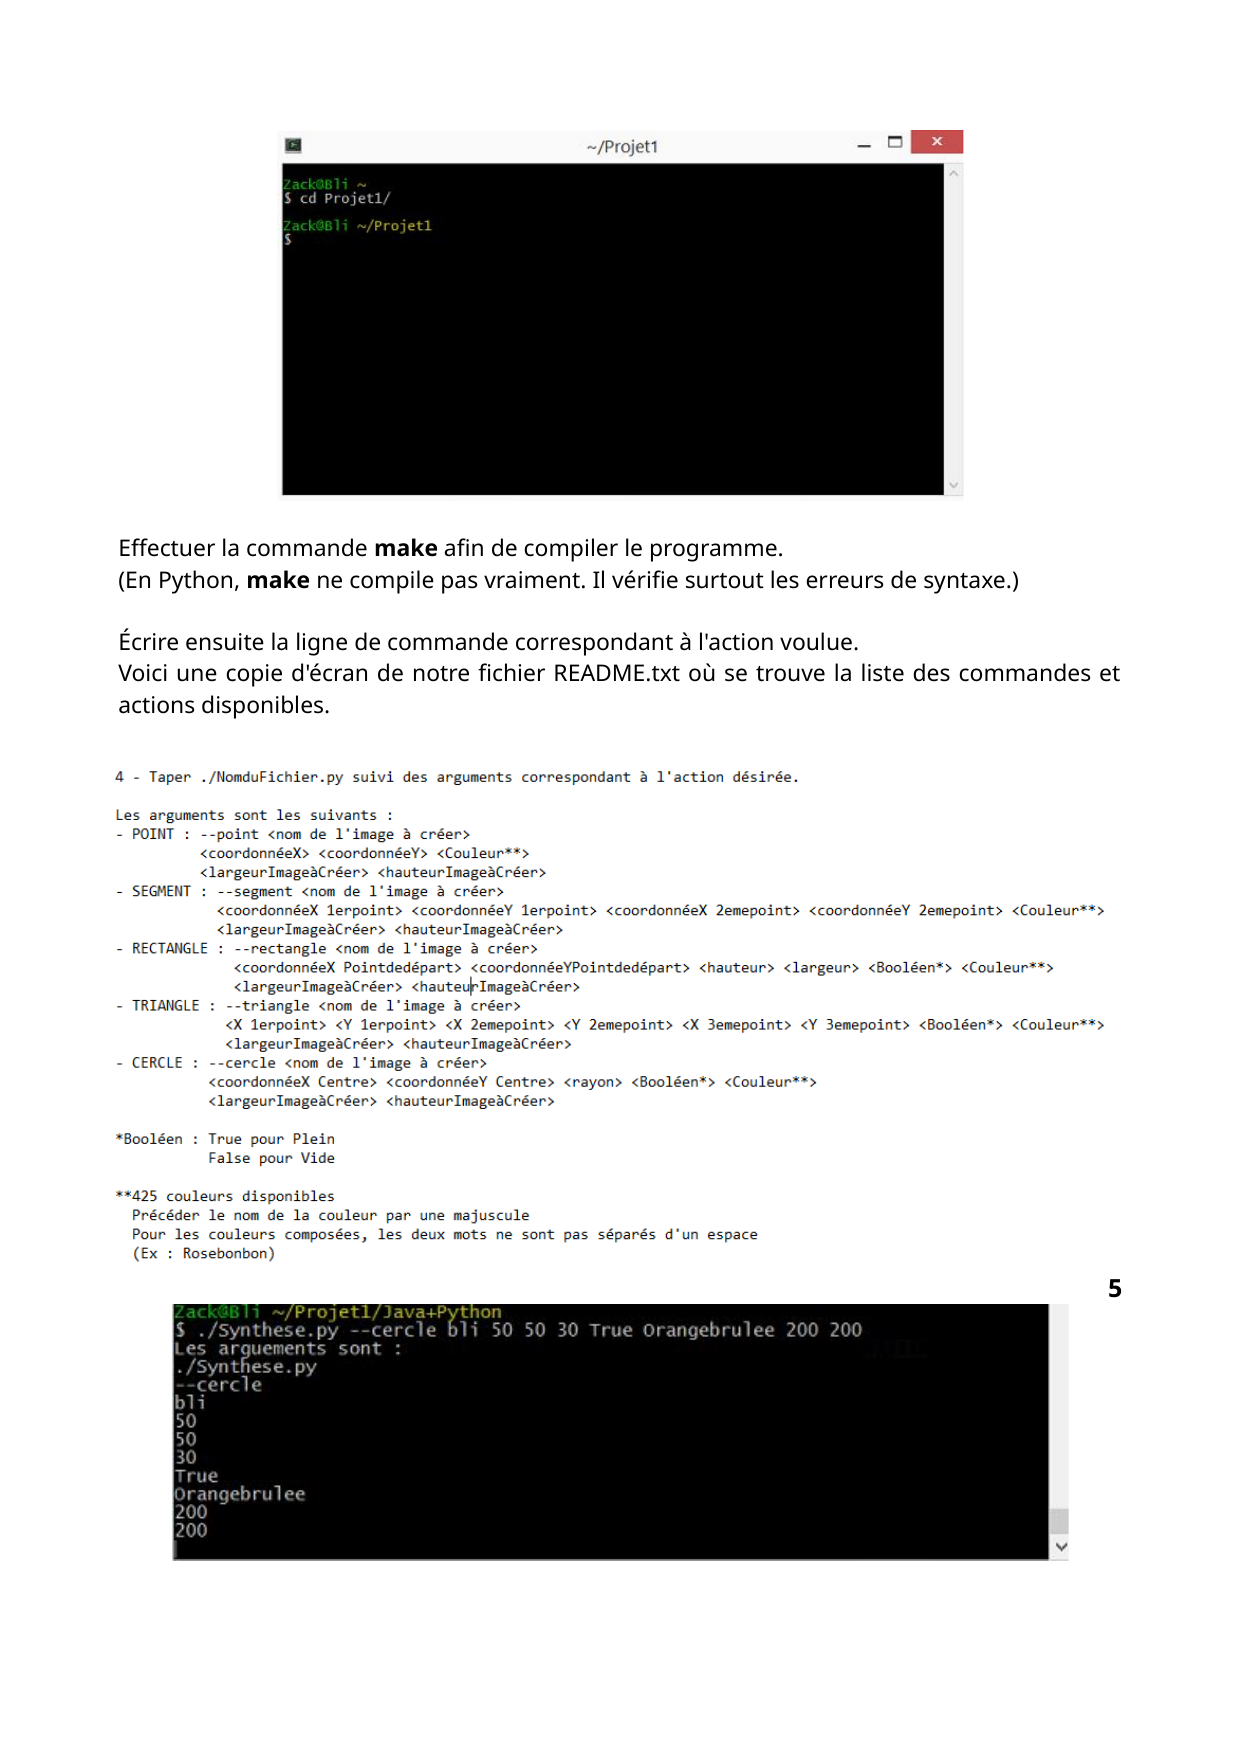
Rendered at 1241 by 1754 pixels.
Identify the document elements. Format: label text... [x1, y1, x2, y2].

text (En Python, make ne compile pas vraiment. Il vérifie surtout les erreurs de syntaxe.) [118, 563, 1122, 595]
text Effectuer la commande make afin de compiler le programme. [118, 532, 1122, 563]
picture [276, 130, 964, 501]
picture [171, 1304, 1069, 1561]
text Voici une copie d'écran de notre fichier README.txt où se trouve la liste des commandes et actions disponibles. [118, 657, 1122, 720]
text [118, 751, 1122, 766]
text Écrire ensuite la ligne de commande correspondant à l'action voulue. [118, 626, 1122, 657]
text 5 [118, 1271, 1122, 1304]
picture [112, 766, 1128, 1271]
